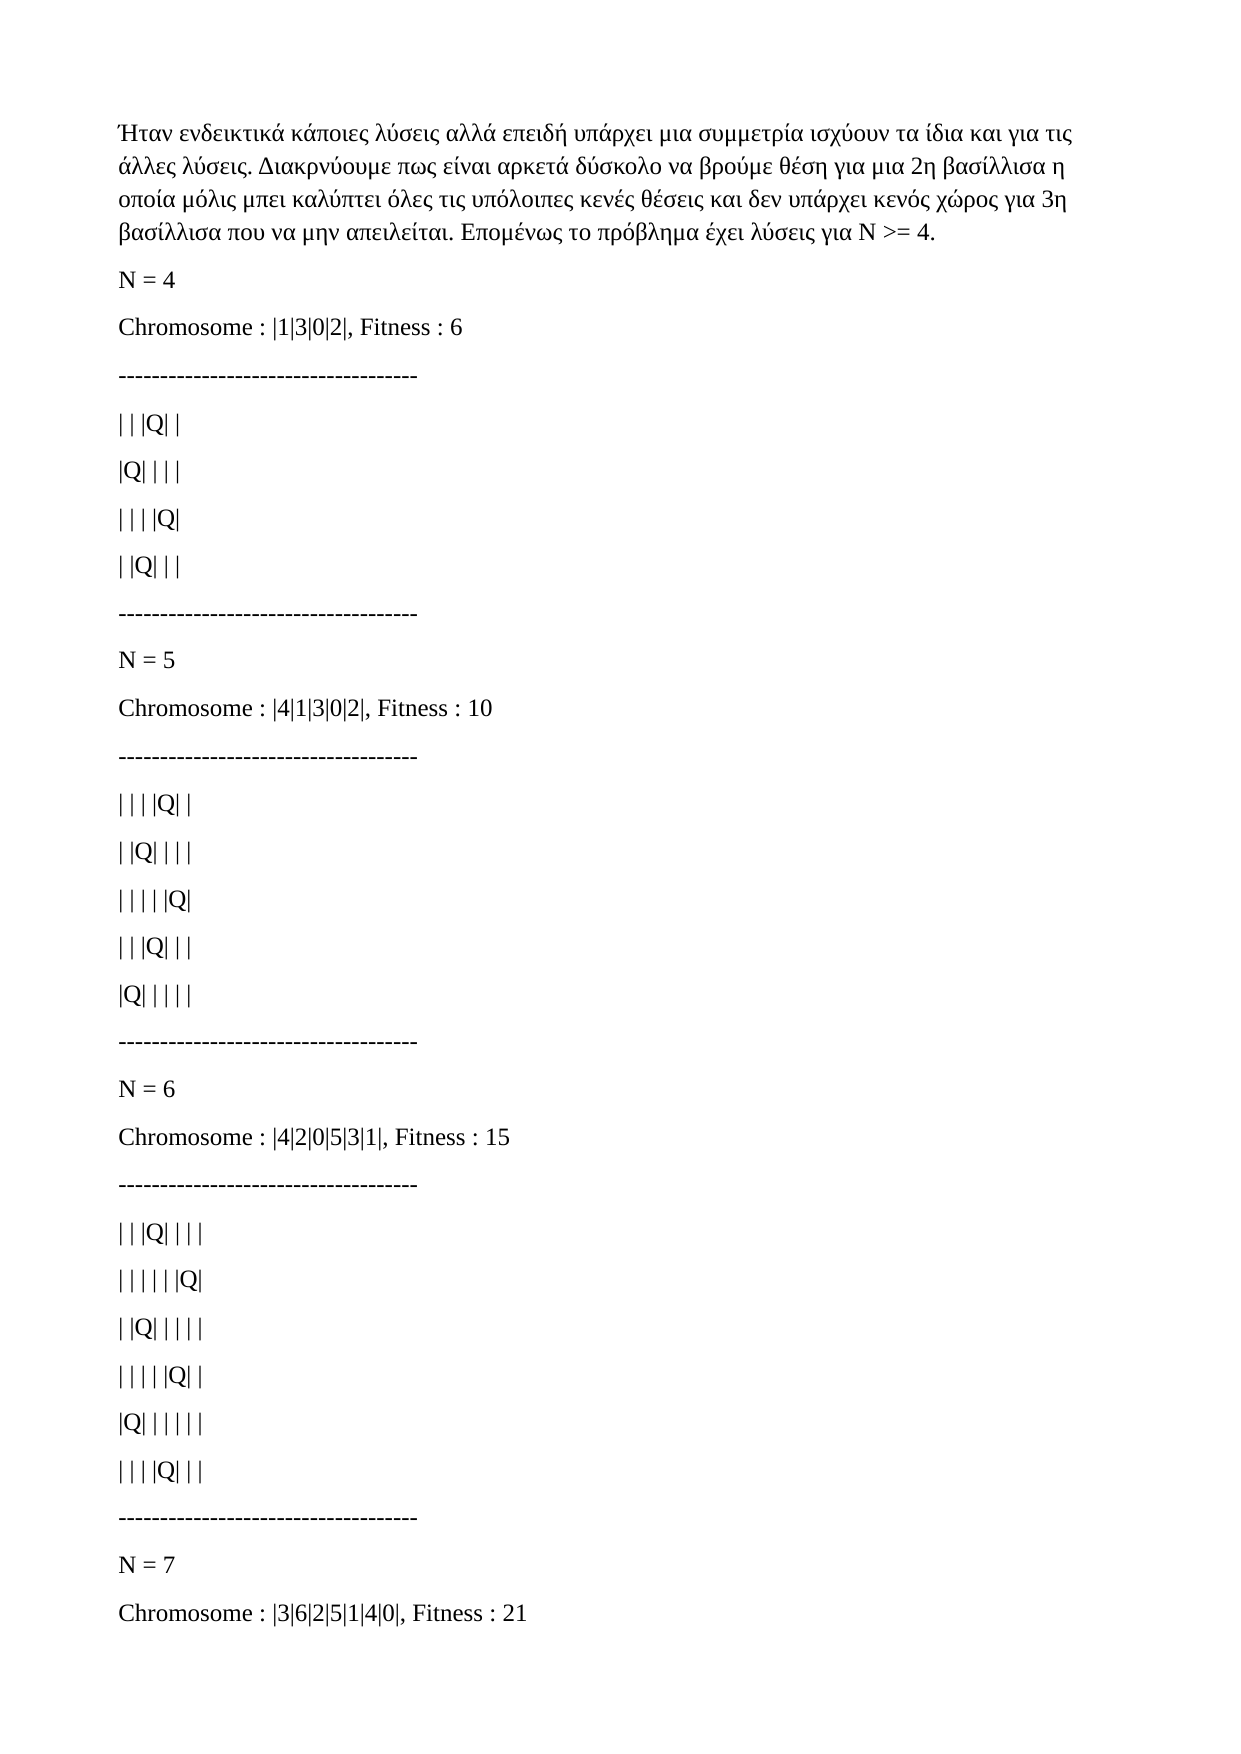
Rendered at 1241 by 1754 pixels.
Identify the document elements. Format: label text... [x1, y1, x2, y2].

text Chromosome : |3|6|2|5|1|4|0|, Fitness : 21 [118, 1598, 1122, 1626]
text ------------------------------------ [118, 360, 1122, 389]
text N = 7 [118, 1550, 1122, 1579]
text Chromosome : |4|1|3|0|2|, Fitness : 10 [118, 693, 1122, 722]
text |Q| | | | | [118, 979, 1122, 1008]
text N = 6 [118, 1074, 1122, 1103]
text | | | | | |Q| [118, 1264, 1122, 1293]
text ------------------------------------ [118, 741, 1122, 769]
text | | | |Q| | [118, 788, 1122, 817]
text | | | | |Q| | [118, 1360, 1122, 1388]
text N = 4 [118, 265, 1122, 293]
text Chromosome : |1|3|0|2|, Fitness : 6 [118, 312, 1122, 341]
text | |Q| | | [118, 550, 1122, 579]
text | | |Q| | | [118, 931, 1122, 960]
text | | | |Q| [118, 503, 1122, 532]
text Chromosome : |4|2|0|5|3|1|, Fitness : 15 [118, 1122, 1122, 1150]
text | | |Q| | | | [118, 1217, 1122, 1246]
text | | | |Q| | | [118, 1455, 1122, 1484]
text ------------------------------------ [118, 1169, 1122, 1198]
text Ήταν ενδεικτικά κάποιες λύσεις αλλά επειδή υπάρχει μια συμμετρία ισχύουν τα ίδια και για τις άλλες λύσεις. Διακρνύουμε πως είναι αρκετά δύσκολο να βρούμε θέση για μια 2η βασίλλισα η οποία μόλις μπει καλύπτει όλες τις υπόλοιπες κενές θέσεις και δεν υπάρχει κενός χώρος για 3η βασίλλισα που να μην απειλείται. Επομένως το πρόβλημα έχει λύσεις για N >= 4. [118, 118, 1122, 246]
text | |Q| | | | | [118, 1312, 1122, 1341]
text | | |Q| | [118, 408, 1122, 436]
text ------------------------------------ [118, 598, 1122, 627]
text |Q| | | | [118, 455, 1122, 484]
text ------------------------------------ [118, 1502, 1122, 1531]
text | |Q| | | | [118, 836, 1122, 865]
text | | | | |Q| [118, 884, 1122, 912]
text N = 5 [118, 646, 1122, 674]
text |Q| | | | | | [118, 1407, 1122, 1436]
text ------------------------------------ [118, 1026, 1122, 1055]
